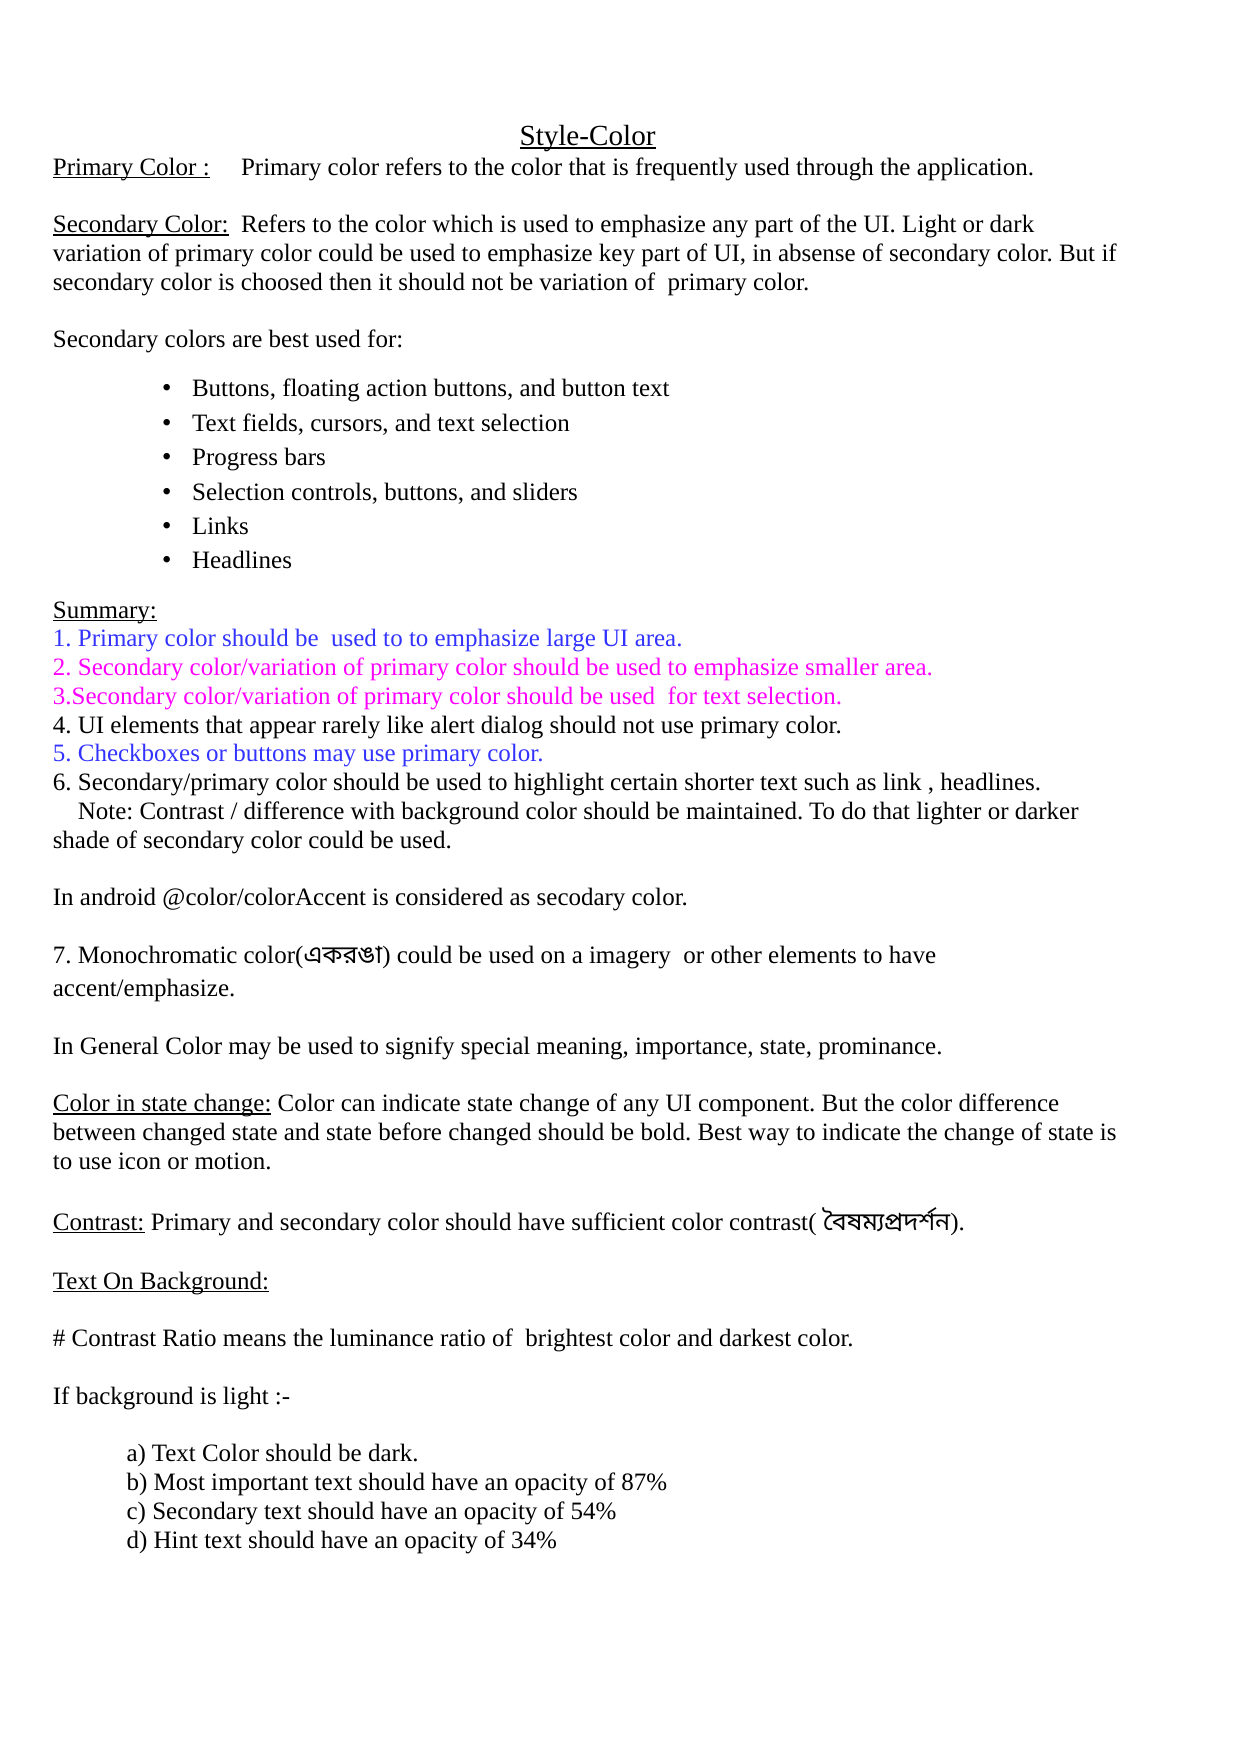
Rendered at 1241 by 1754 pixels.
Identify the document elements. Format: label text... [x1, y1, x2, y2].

text 7. Monochromatic color(একরঙা) could be used on a imagery or other elements to have accent/emphasize. [53, 940, 1122, 1002]
text 6. Secondary/primary color should be used to highlight certain shorter text such as link , headlines. [53, 767, 1122, 796]
list Text fields, cursors, and text selection [162, 408, 1122, 436]
text b) Most important text should have an opacity of 87% [53, 1467, 1122, 1496]
text In General Color may be used to signify special meaning, importance, state, prominance. [53, 1031, 1122, 1059]
text Summary: [53, 595, 1122, 623]
text Primary Color : Primary color refers to the color that is frequently used through the application. [53, 152, 1122, 180]
list Progress bars [162, 442, 1122, 471]
text 5. Checkboxes or buttons may use primary color. [53, 738, 1122, 767]
text 3.Secondary color/variation of primary color should be used for text selection. [53, 681, 1122, 710]
list Headlines [162, 546, 1122, 574]
text # Contrast Ratio means the luminance ratio of brightest color and darkest color. [53, 1323, 1122, 1352]
list Links [162, 511, 1122, 540]
text Note: Contrast / difference with background color should be maintained. To do that lighter or darker shade of secondary color could be used. [53, 796, 1122, 853]
text Style-Color [53, 118, 1122, 152]
text Secondary Color: Refers to the color which is used to emphasize any part of the UI. Light or dark variation of primary color could be used to emphasize key part of UI, in absense of secondary color. But if secondary color is choosed then it should not be variation of primary color. [53, 209, 1122, 295]
list Buttons, floating action buttons, and button text [162, 373, 1122, 402]
text c) Secondary text should have an opacity of 54% [53, 1496, 1122, 1525]
text d) Hint text should have an opacity of 34% [53, 1525, 1122, 1553]
text Secondary colors are best used for: [53, 324, 1122, 353]
text Text On Background: [53, 1266, 1122, 1295]
text Contrast: Primary and secondary color should have sufficient color contrast( বৈষম্যপ্রদর্শন). [53, 1203, 1122, 1237]
text 2. Secondary color/variation of primary color should be used to emphasize smaller area. [53, 652, 1122, 681]
text If background is light :- [53, 1381, 1122, 1410]
text 4. UI elements that appear rarely like alert dialog should not use primary color. [53, 710, 1122, 738]
list Selection controls, buttons, and sliders [162, 477, 1122, 505]
text 1. Primary color should be used to to emphasize large UI area. [53, 623, 1122, 652]
text In android @color/colorAccent is considered as secodary color. [53, 882, 1122, 911]
text a) Text Color should be dark. [53, 1438, 1122, 1467]
text Color in state change: Color can indicate state change of any UI component. But the color difference between changed state and state before changed should be bold. Best way to indicate the change of state is to use icon or motion. [53, 1088, 1122, 1174]
